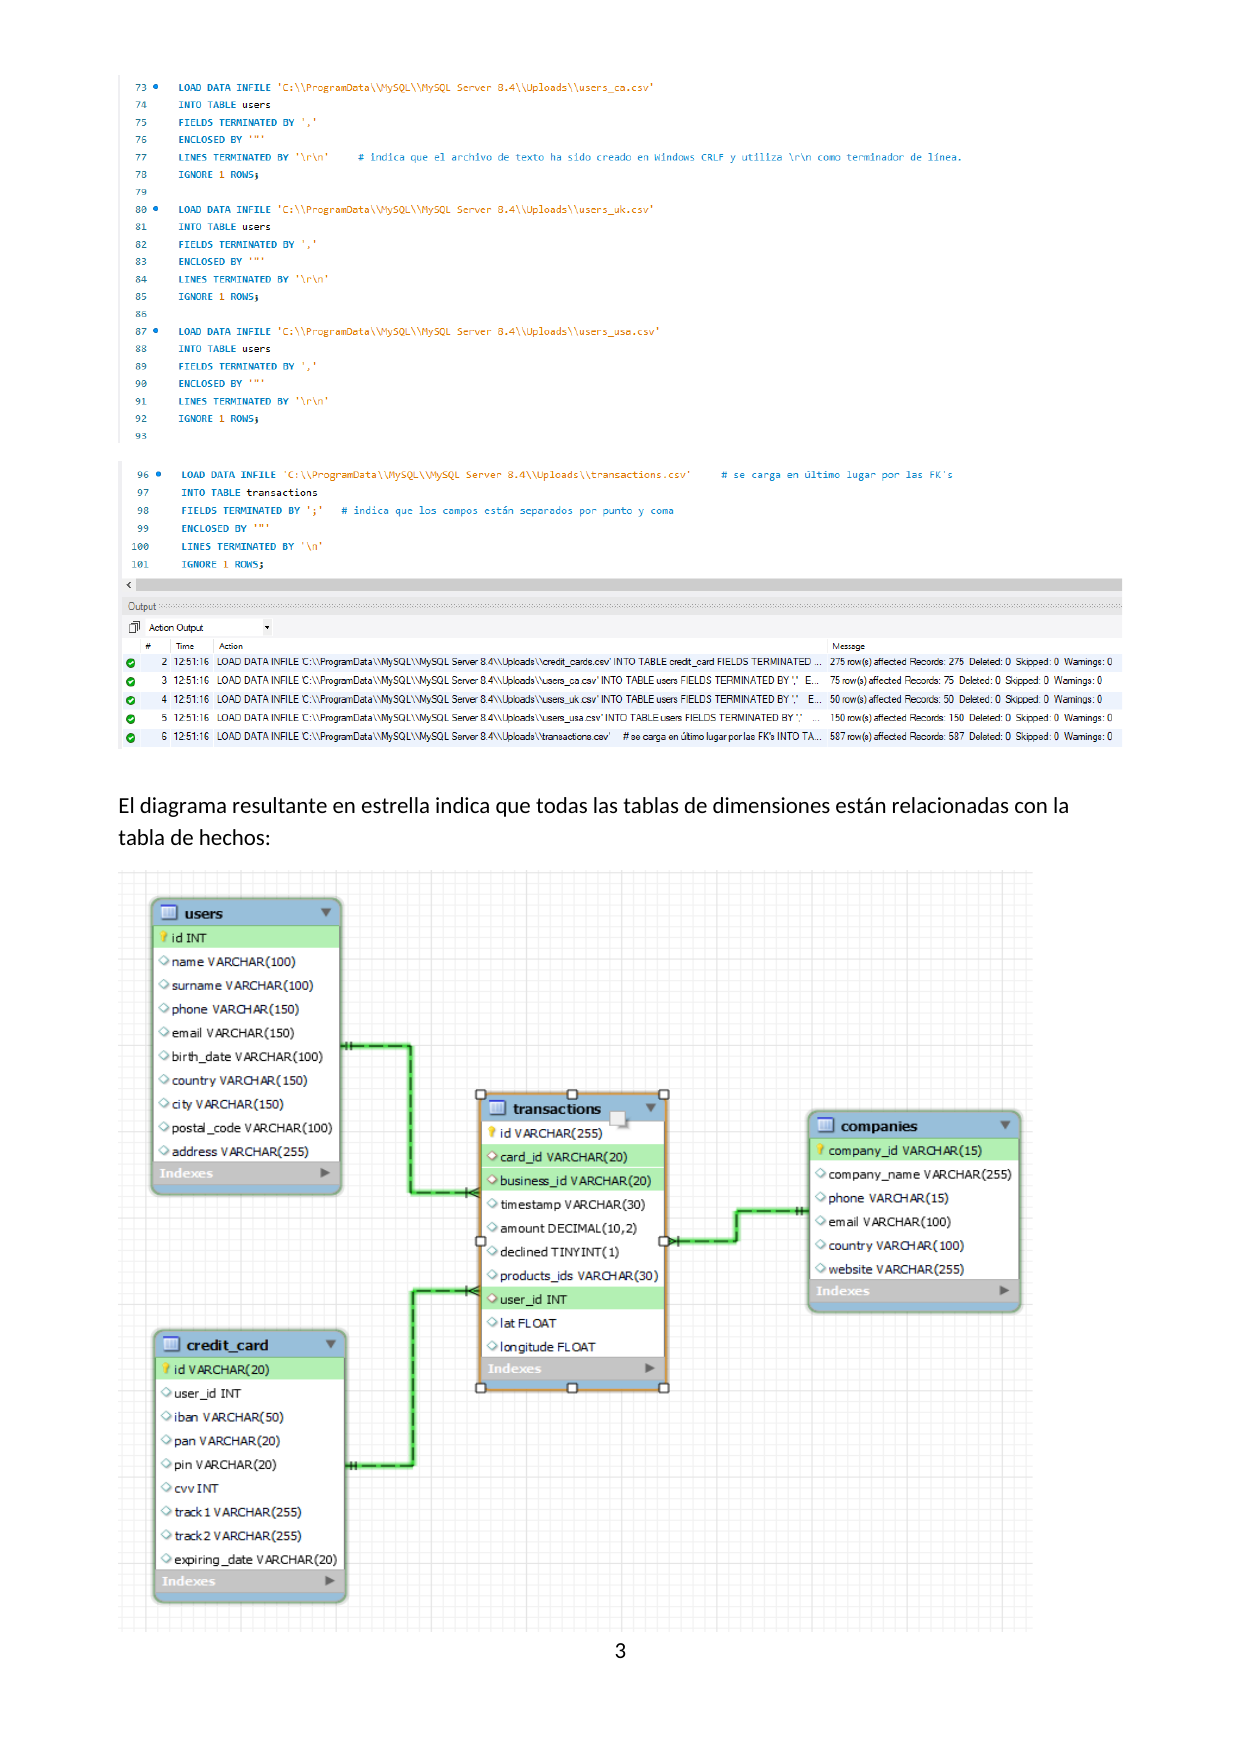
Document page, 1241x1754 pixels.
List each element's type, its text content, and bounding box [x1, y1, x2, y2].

text El diagrama resultante en estrella indica que todas las tablas de dimensiones están relacionadas con la tabla de hechos: [118, 791, 1122, 851]
picture [118, 870, 1053, 1632]
picture [118, 461, 1123, 749]
picture [118, 75, 1123, 443]
